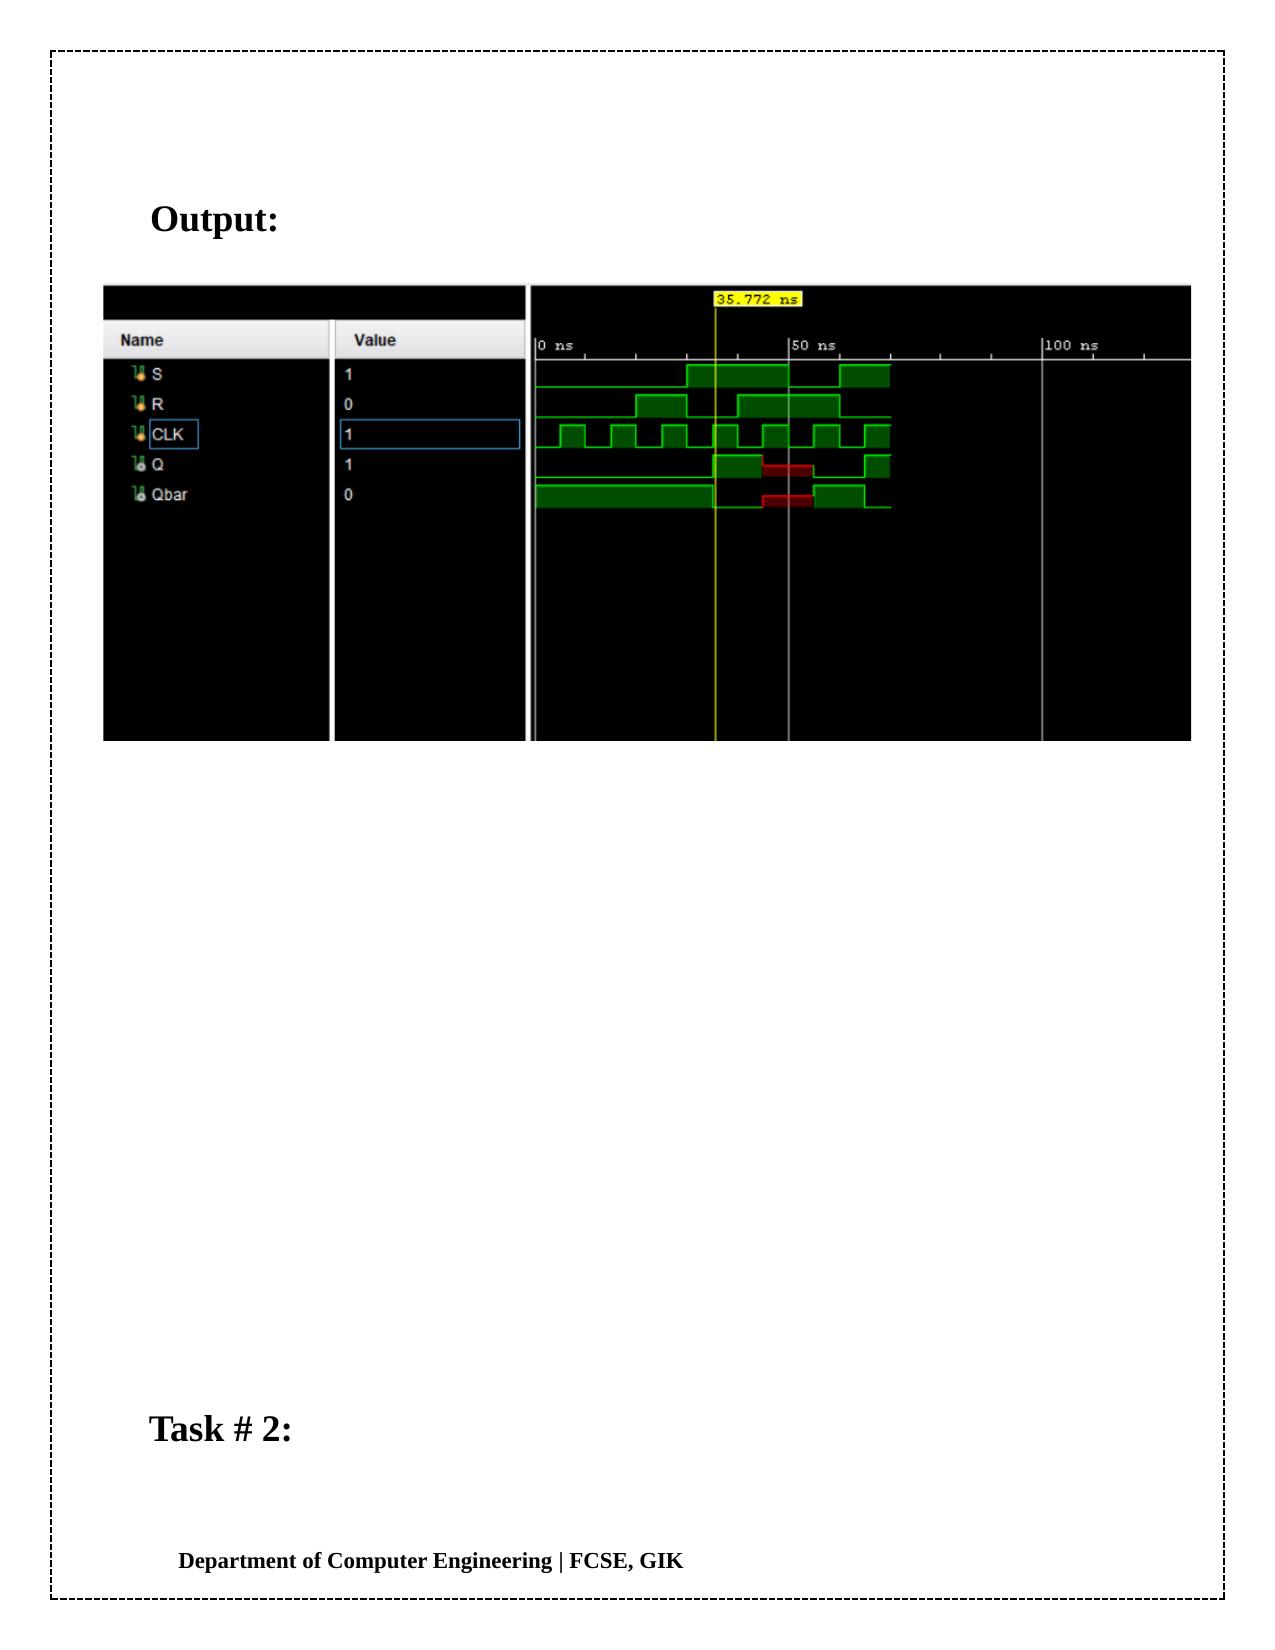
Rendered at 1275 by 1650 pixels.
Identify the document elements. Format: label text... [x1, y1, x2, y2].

text Output: [150, 197, 1098, 240]
text Task # 2: [148, 1407, 1098, 1450]
picture [103, 283, 1192, 741]
